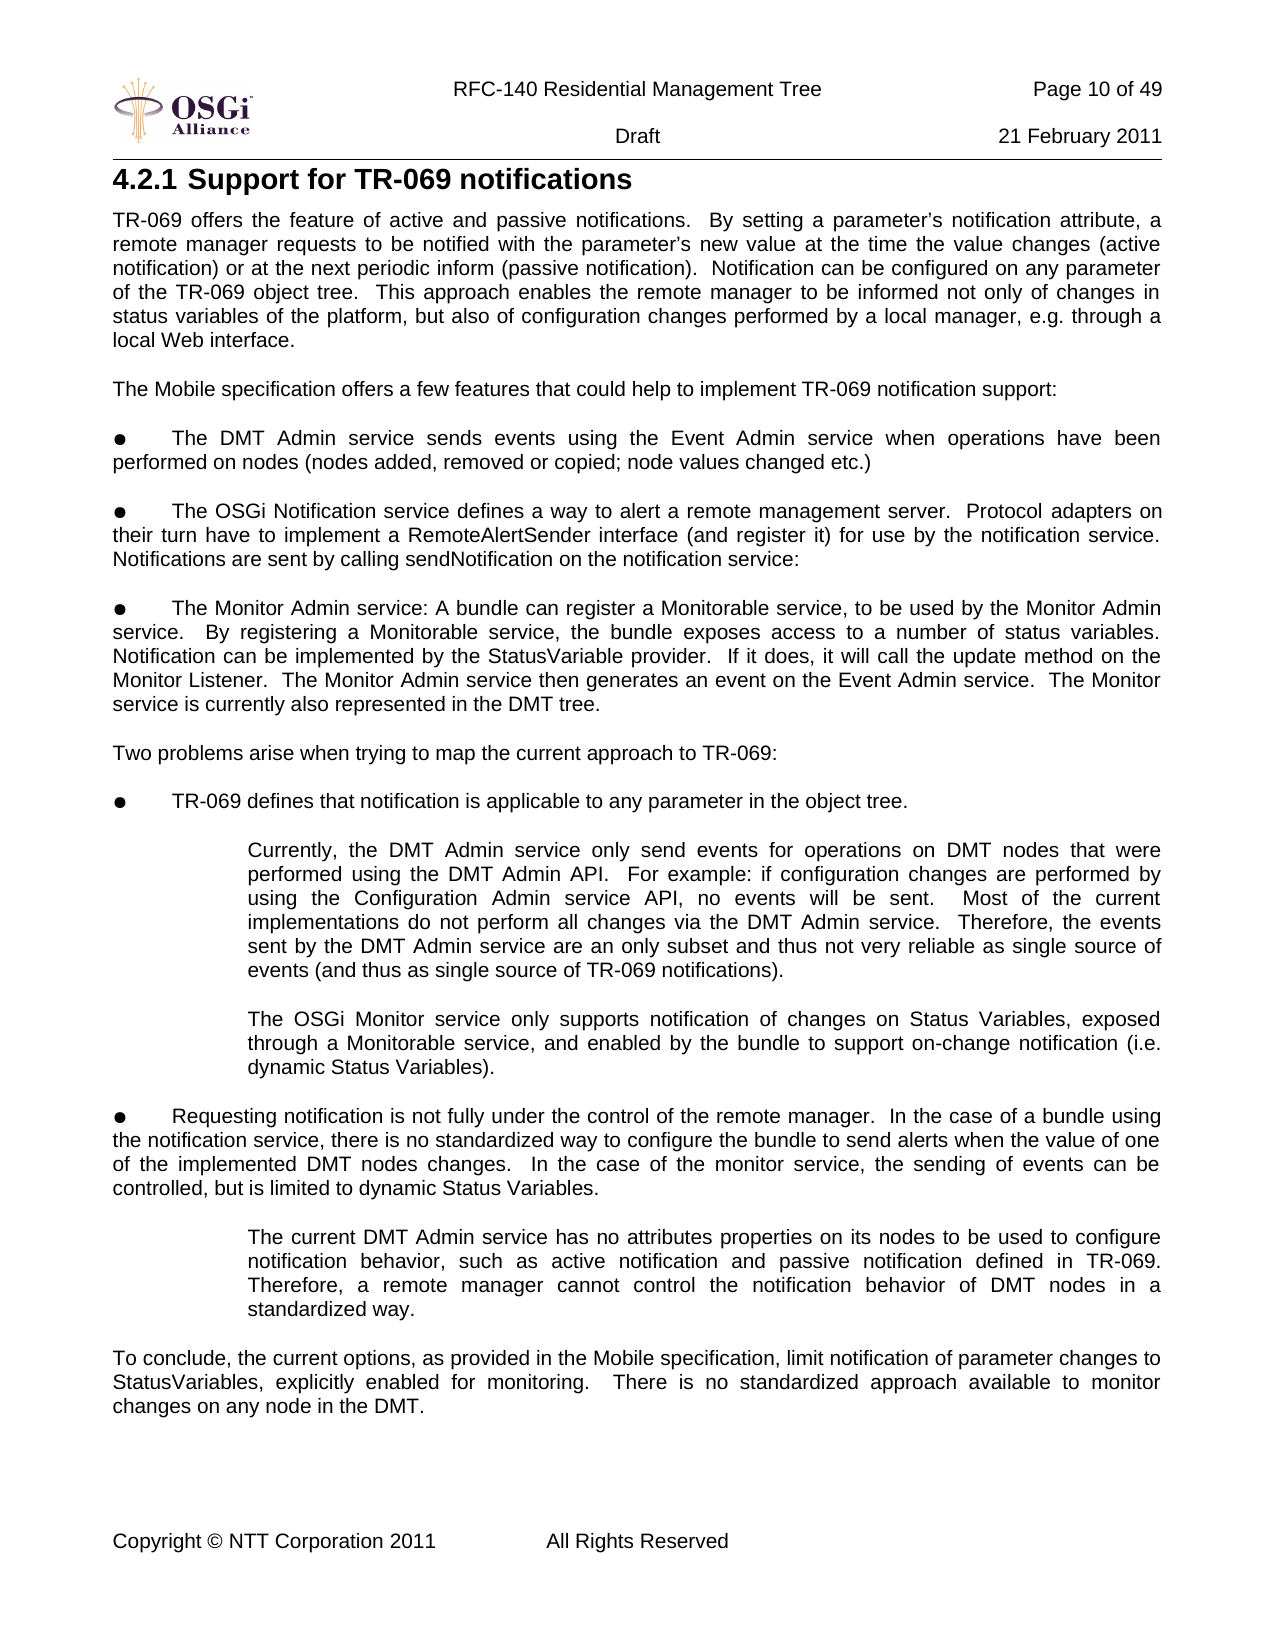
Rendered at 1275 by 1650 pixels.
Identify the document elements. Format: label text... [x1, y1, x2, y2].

list Currently, the DMT Admin service only send events for operations on DMT nodes that were performed using the DMT Admin API. For example: if configuration changes are performed by using the Configuration Admin service API, no events will be sent. Most of the current implementations do not perform all changes via the DMT Admin service. Therefore, the events sent by the DMT Admin service are an only subset and thus not very reliable as single source of events (and thus as single source of TR-069 notifications). [247, 838, 1162, 982]
list TR-069 defines that notification is applicable to any parameter in the object tree. [112, 789, 1162, 813]
list To conclude, the current options, as provided in the Mobile specification, limit notification of parameter changes to StatusVariables, explicitly enabled for monitoring. There is no standardized approach available to monitor changes on any node in the DMT. [112, 1346, 1162, 1417]
picture [114, 78, 254, 143]
list The OSGi Monitor service only supports notification of changes on Status Variables, exposed through a Monitorable service, and enabled by the bundle to support on-change notification (i.e. dynamic Status Variables). [247, 1007, 1162, 1079]
text Two problems arise when trying to map the current approach to TR-069: [112, 740, 1162, 764]
list The Monitor Admin service: A bundle can register a Monitorable service, to be used by the Monitor Admin service. By registering a Monitorable service, the bundle exposes access to a number of status variables. Notification can be implemented by the StatusVariable provider. If it does, it will call the update method on the Monitor Listener. The Monitor Admin service then generates an event on the Event Admin service. The Monitor service is currently also represented in the DMT tree. [112, 596, 1162, 715]
list The DMT Admin service sends events using the Event Admin service when operations have been performed on nodes (nodes added, removed or copied; node values changed etc.) [112, 426, 1162, 474]
subtitle Support for TR-069 notifications [112, 160, 1162, 196]
text The Mobile specification offers a few features that could help to implement TR-069 notification support: [112, 377, 1162, 401]
text TR-069 offers the feature of active and passive notifications. By setting a parameter’s notification attribute, a remote manager requests to be notified with the parameter’s new value at the time the value changes (active notification) or at the next periodic inform (passive notification). Notification can be configured on any parameter of the TR-069 object tree. This approach enables the remote manager to be informed not only of changes in status variables of the platform, but also of configuration changes performed by a local manager, e.g. through a local Web interface. [112, 208, 1162, 352]
list The current DMT Admin service has no attributes properties on its nodes to be used to configure notification behavior, such as active notification and passive notification defined in TR-069. Therefore, a remote manager cannot control the notification behavior of DMT nodes in a standardized way. [247, 1225, 1162, 1321]
list Requesting notification is not fully under the control of the remote manager. In the case of a bundle using the notification service, there is no standardized way to configure the bundle to send alerts when the value of one of the implemented DMT nodes changes. In the case of the monitor service, the sending of events can be controlled, but is limited to dynamic Status Variables. [112, 1104, 1162, 1200]
list The OSGi Notification service defines a way to alert a remote management server. Protocol adapters on their turn have to implement a RemoteAlertSender interface (and register it) for use by the notification service. Notifications are sent by calling sendNotification on the notification service: [112, 499, 1162, 571]
